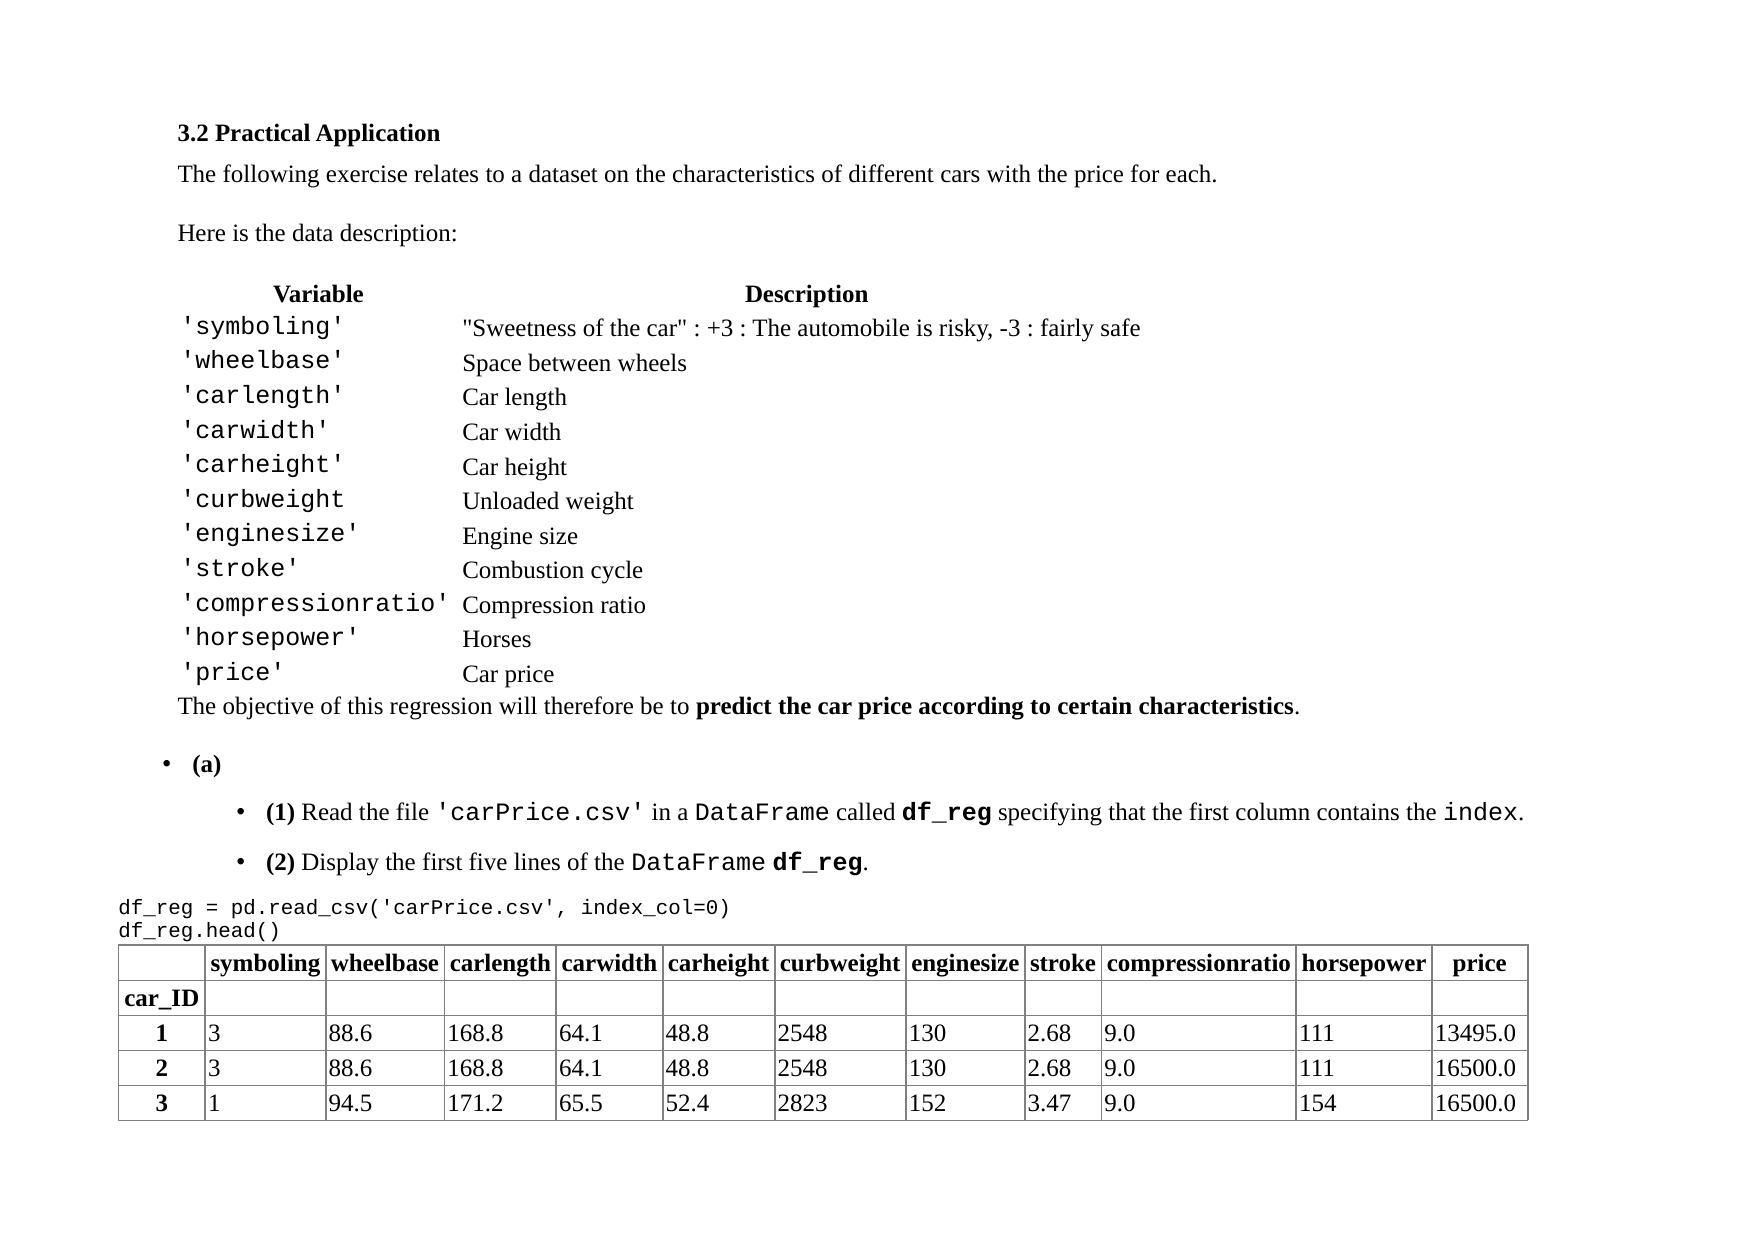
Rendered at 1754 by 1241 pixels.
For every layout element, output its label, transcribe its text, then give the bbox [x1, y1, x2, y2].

table_header Variable [177, 276, 459, 310]
table_header carheight [664, 946, 774, 980]
table_cell 3 [206, 1051, 325, 1085]
table_cell 2823 [776, 1086, 905, 1120]
table_cell 9.0 [1102, 1051, 1295, 1085]
table_cell 9.0 [1102, 1016, 1295, 1050]
table_cell 9.0 [1102, 1086, 1295, 1120]
table_header [119, 946, 204, 980]
table_cell 48.8 [664, 1051, 774, 1085]
table_cell 'price' [177, 656, 459, 691]
table_cell [776, 981, 905, 1015]
table_cell car_ID [119, 981, 204, 1015]
table_cell 'carlength' [177, 380, 459, 414]
table_cell Car width [459, 414, 1154, 449]
text df_reg.head() [118, 920, 1636, 944]
table_cell 'symboling' [177, 310, 459, 345]
table_cell 111 [1297, 1016, 1431, 1050]
table_cell Unloaded weight [459, 483, 1154, 518]
table_cell 'enginesize' [177, 518, 459, 552]
table_cell 52.4 [664, 1086, 774, 1120]
text The following exercise relates to a dataset on the characteristics of different cars with the price for each. [177, 159, 1577, 188]
table_header symboling [206, 946, 325, 980]
table_cell 1 [119, 1016, 204, 1050]
table_cell 'wheelbase' [177, 345, 459, 379]
table_cell Car height [459, 449, 1154, 483]
table_cell 3 [119, 1086, 204, 1120]
table_cell 'stroke' [177, 553, 459, 587]
table_cell Space between wheels [459, 345, 1154, 379]
table_cell 2.68 [1026, 1051, 1101, 1085]
table_cell Compression ratio [459, 587, 1154, 622]
table_cell [1102, 981, 1295, 1015]
text The objective of this regression will therefore be to predict the car price according to certain characteristics. [177, 691, 1577, 719]
table_cell 94.5 [327, 1086, 444, 1120]
table_header compressionratio [1102, 946, 1295, 980]
list (2) Display the first five lines of the DataFrame df_reg. [236, 847, 1636, 877]
table_cell [1297, 981, 1431, 1015]
table_header price [1433, 946, 1527, 980]
table_cell 'horsepower' [177, 622, 459, 656]
table_cell 3.47 [1026, 1086, 1101, 1120]
table_cell 171.2 [445, 1086, 555, 1120]
table_cell 154 [1297, 1086, 1431, 1120]
table_header stroke [1026, 946, 1101, 980]
table_cell Engine size [459, 518, 1154, 552]
table_cell [557, 981, 662, 1015]
list (a) [162, 749, 1636, 778]
table_cell [907, 981, 1024, 1015]
table_cell 'carwidth' [177, 414, 459, 449]
table_cell 64.1 [557, 1016, 662, 1050]
table_cell 16500.0 [1433, 1051, 1527, 1085]
table_cell 152 [907, 1086, 1024, 1120]
table_cell Car price [459, 656, 1154, 691]
table_header horsepower [1297, 946, 1431, 980]
table_cell [1026, 981, 1101, 1015]
table_cell Horses [459, 622, 1154, 656]
table_cell 'compressionratio' [177, 587, 459, 622]
table_cell 130 [907, 1016, 1024, 1050]
subtitle 3.2 Practical Application [177, 118, 1577, 147]
table_header Description [459, 276, 1154, 310]
table_cell Car length [459, 380, 1154, 414]
table_cell "Sweetness of the car" : +3 : The automobile is risky, -3 : fairly safe [459, 310, 1154, 345]
text Here is the data description: [177, 218, 1577, 246]
table_cell [327, 981, 444, 1015]
table_cell Combustion cycle [459, 553, 1154, 587]
list (1) Read the file 'carPrice.csv' in a DataFrame called df_reg specifying that the first column contains the index. [236, 797, 1636, 827]
table_cell 64.1 [557, 1051, 662, 1085]
table_header enginesize [907, 946, 1024, 980]
table_cell 65.5 [557, 1086, 662, 1120]
table_cell 'carheight' [177, 449, 459, 483]
table_cell 13495.0 [1433, 1016, 1527, 1050]
table_cell 2 [119, 1051, 204, 1085]
table_cell 16500.0 [1433, 1086, 1527, 1120]
table_cell [664, 981, 774, 1015]
table_cell 111 [1297, 1051, 1431, 1085]
table_header carlength [445, 946, 555, 980]
table_cell 168.8 [445, 1051, 555, 1085]
table_cell 2548 [776, 1051, 905, 1085]
table_cell 1 [206, 1086, 325, 1120]
table_cell [206, 981, 325, 1015]
table_cell 88.6 [327, 1051, 444, 1085]
table_cell 88.6 [327, 1016, 444, 1050]
table_header curbweight [776, 946, 905, 980]
table_cell 2.68 [1026, 1016, 1101, 1050]
table_cell 'curbweight [177, 483, 459, 518]
table_cell 130 [907, 1051, 1024, 1085]
table_cell 3 [206, 1016, 325, 1050]
table_header wheelbase [327, 946, 444, 980]
table_header carwidth [557, 946, 662, 980]
table_cell 2548 [776, 1016, 905, 1050]
table_cell 168.8 [445, 1016, 555, 1050]
text df_reg = pd.read_csv('carPrice.csv', index_col=0) [118, 897, 1636, 920]
table_cell 48.8 [664, 1016, 774, 1050]
table_cell [445, 981, 555, 1015]
table_cell [1433, 981, 1527, 1015]
